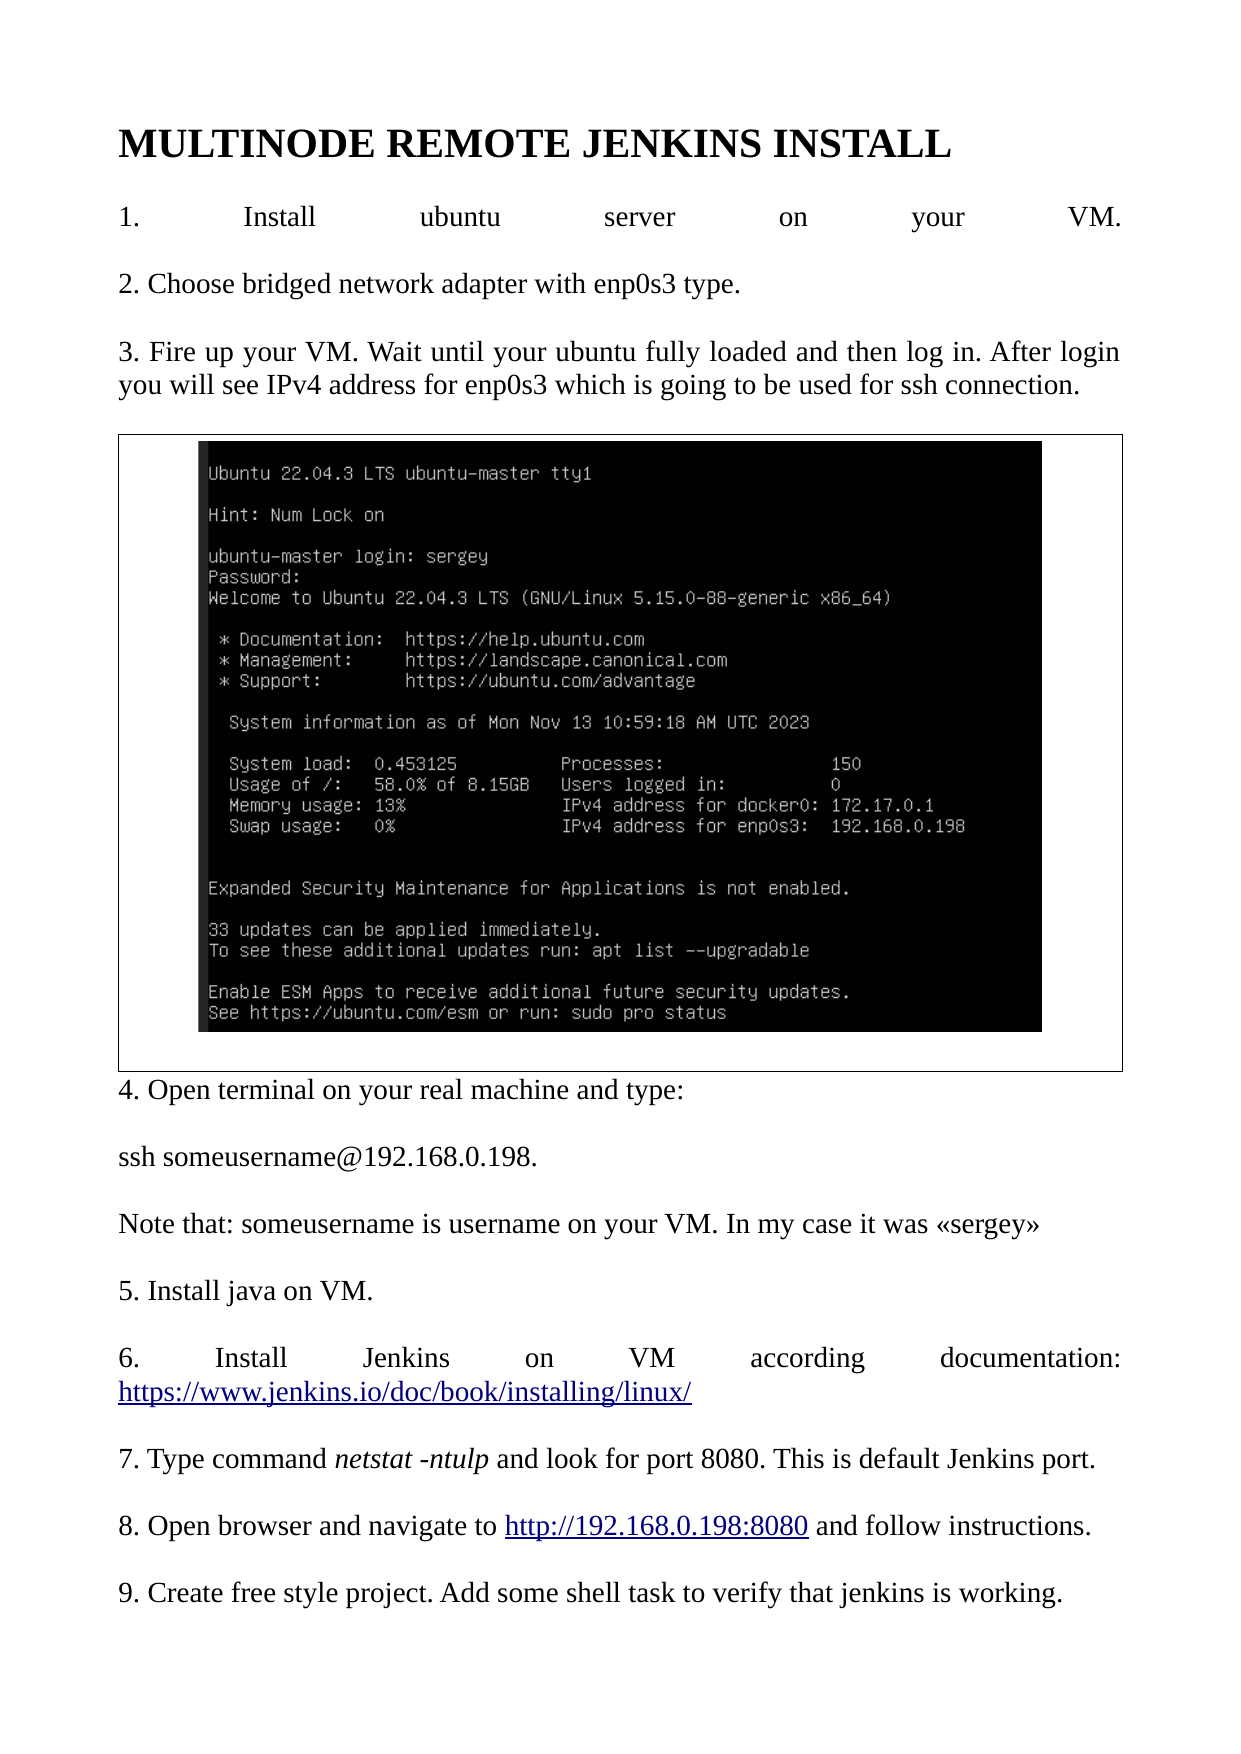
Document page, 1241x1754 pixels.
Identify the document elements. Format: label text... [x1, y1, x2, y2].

text 4. Open terminal on your real machine and type: [118, 1072, 1122, 1106]
text 1. Install ubuntu server on your VM. [118, 199, 1122, 267]
text 7. Type command netstat -ntulp and look for port 8080. This is default Jenkins port. [118, 1441, 1122, 1475]
text 3. Fire up your VM. Wait until your ubuntu fully loaded and then log in. After login you will see IPv4 address for enp0s3 which is going to be used for ssh connection. [118, 334, 1122, 401]
text Note that: someusername is username on your VM. In my case it was «sergey» [118, 1206, 1122, 1240]
text 6. Install Jenkins on VM according documentation: https://www.jenkins.io/doc/book/installing/linux/ [118, 1341, 1122, 1408]
text 8. Open browser and navigate to http://192.168.0.198:8080 and follow instructions. [118, 1508, 1122, 1542]
text 2. Choose bridged network adapter with enp0s3 type. [118, 267, 1122, 300]
text MULTINODE REMOTE JENKINS INSTALL [118, 118, 1122, 166]
text 9. Create free style project. Add some shell task to verify that jenkins is working. [118, 1575, 1122, 1609]
text ssh someusername@192.168.0.198. [118, 1139, 1122, 1173]
table_header [119, 435, 1122, 1071]
picture [198, 441, 1042, 1032]
text 5. Install java on VM. [118, 1273, 1122, 1307]
